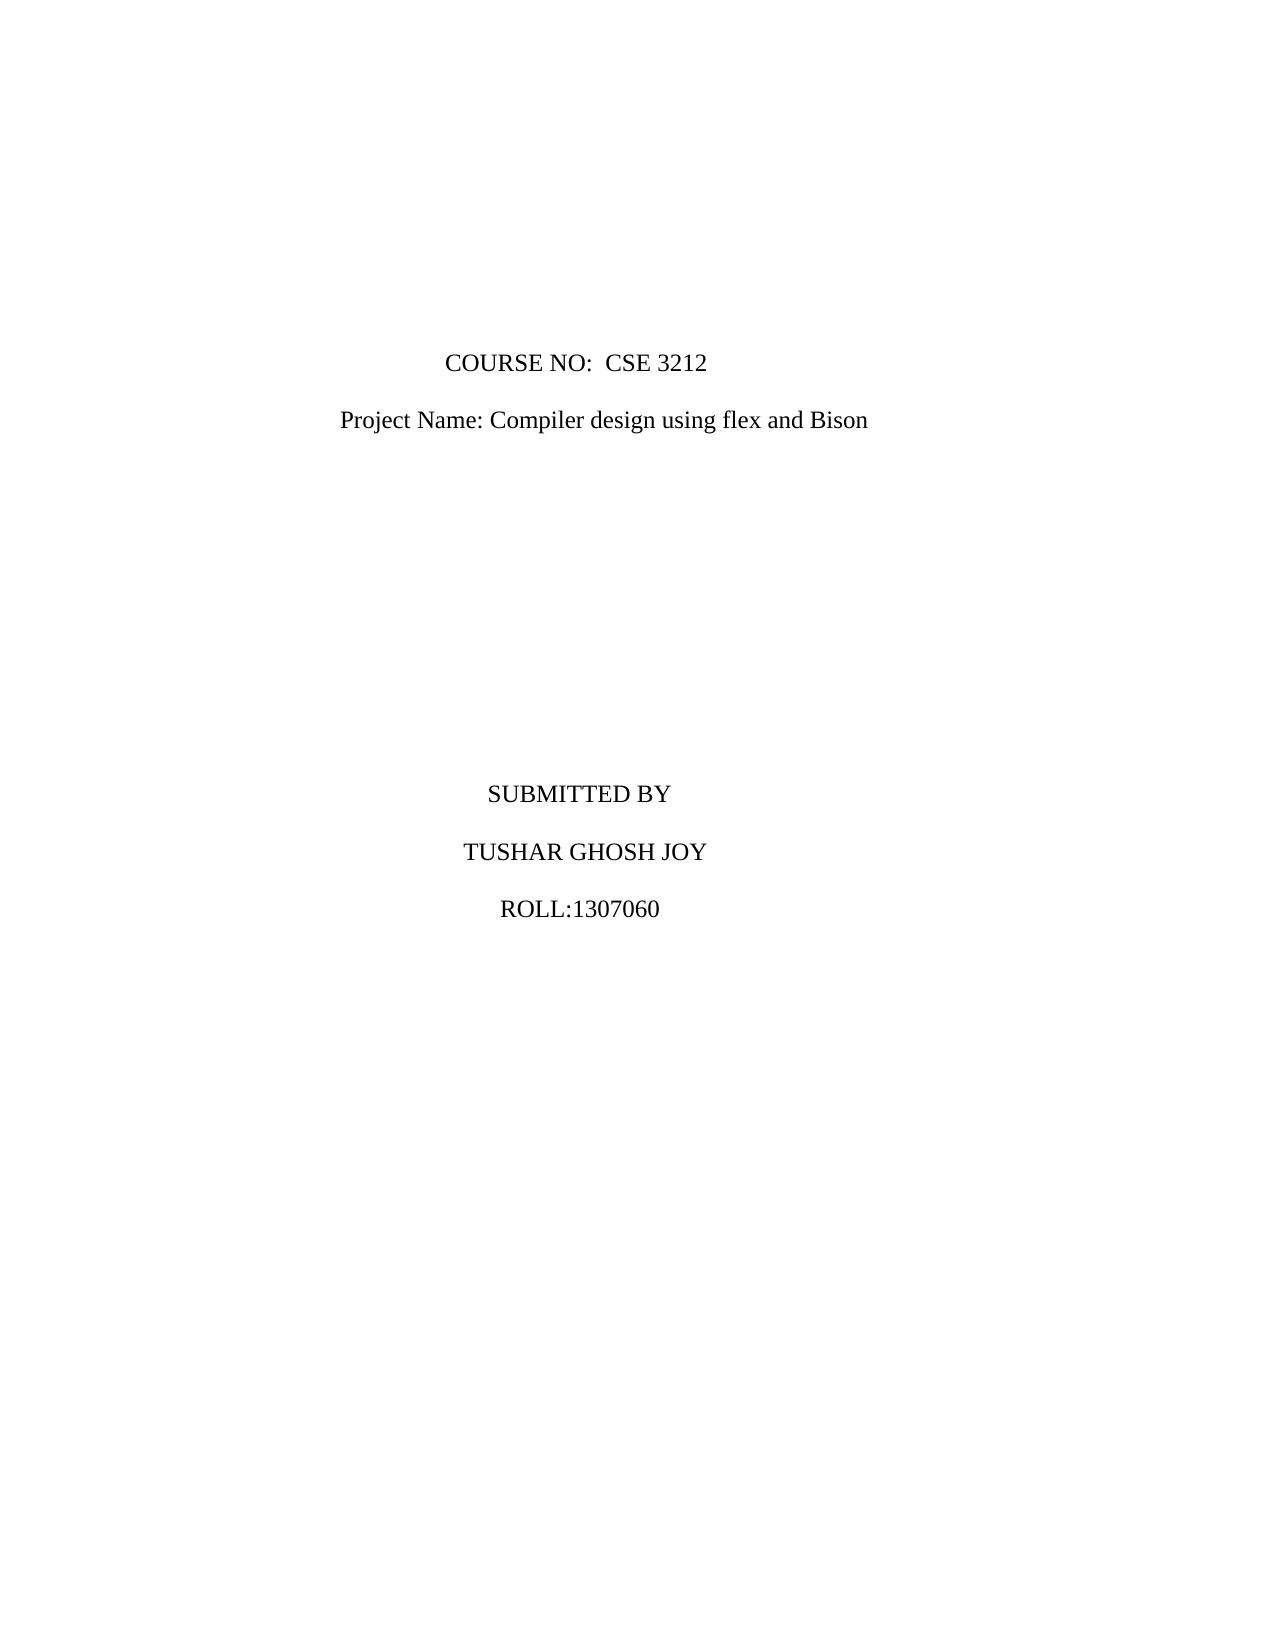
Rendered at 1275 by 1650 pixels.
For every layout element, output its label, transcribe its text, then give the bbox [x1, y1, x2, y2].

text COURSE NO: CSE 3212 [118, 348, 1157, 377]
text TUSHAR GHOSH JOY [118, 837, 1157, 866]
text Project Name: Compiler design using flex and Bison [118, 406, 1157, 434]
text ROLL:1307060 [118, 894, 1157, 923]
text SUBMITTED BY [118, 779, 1157, 808]
